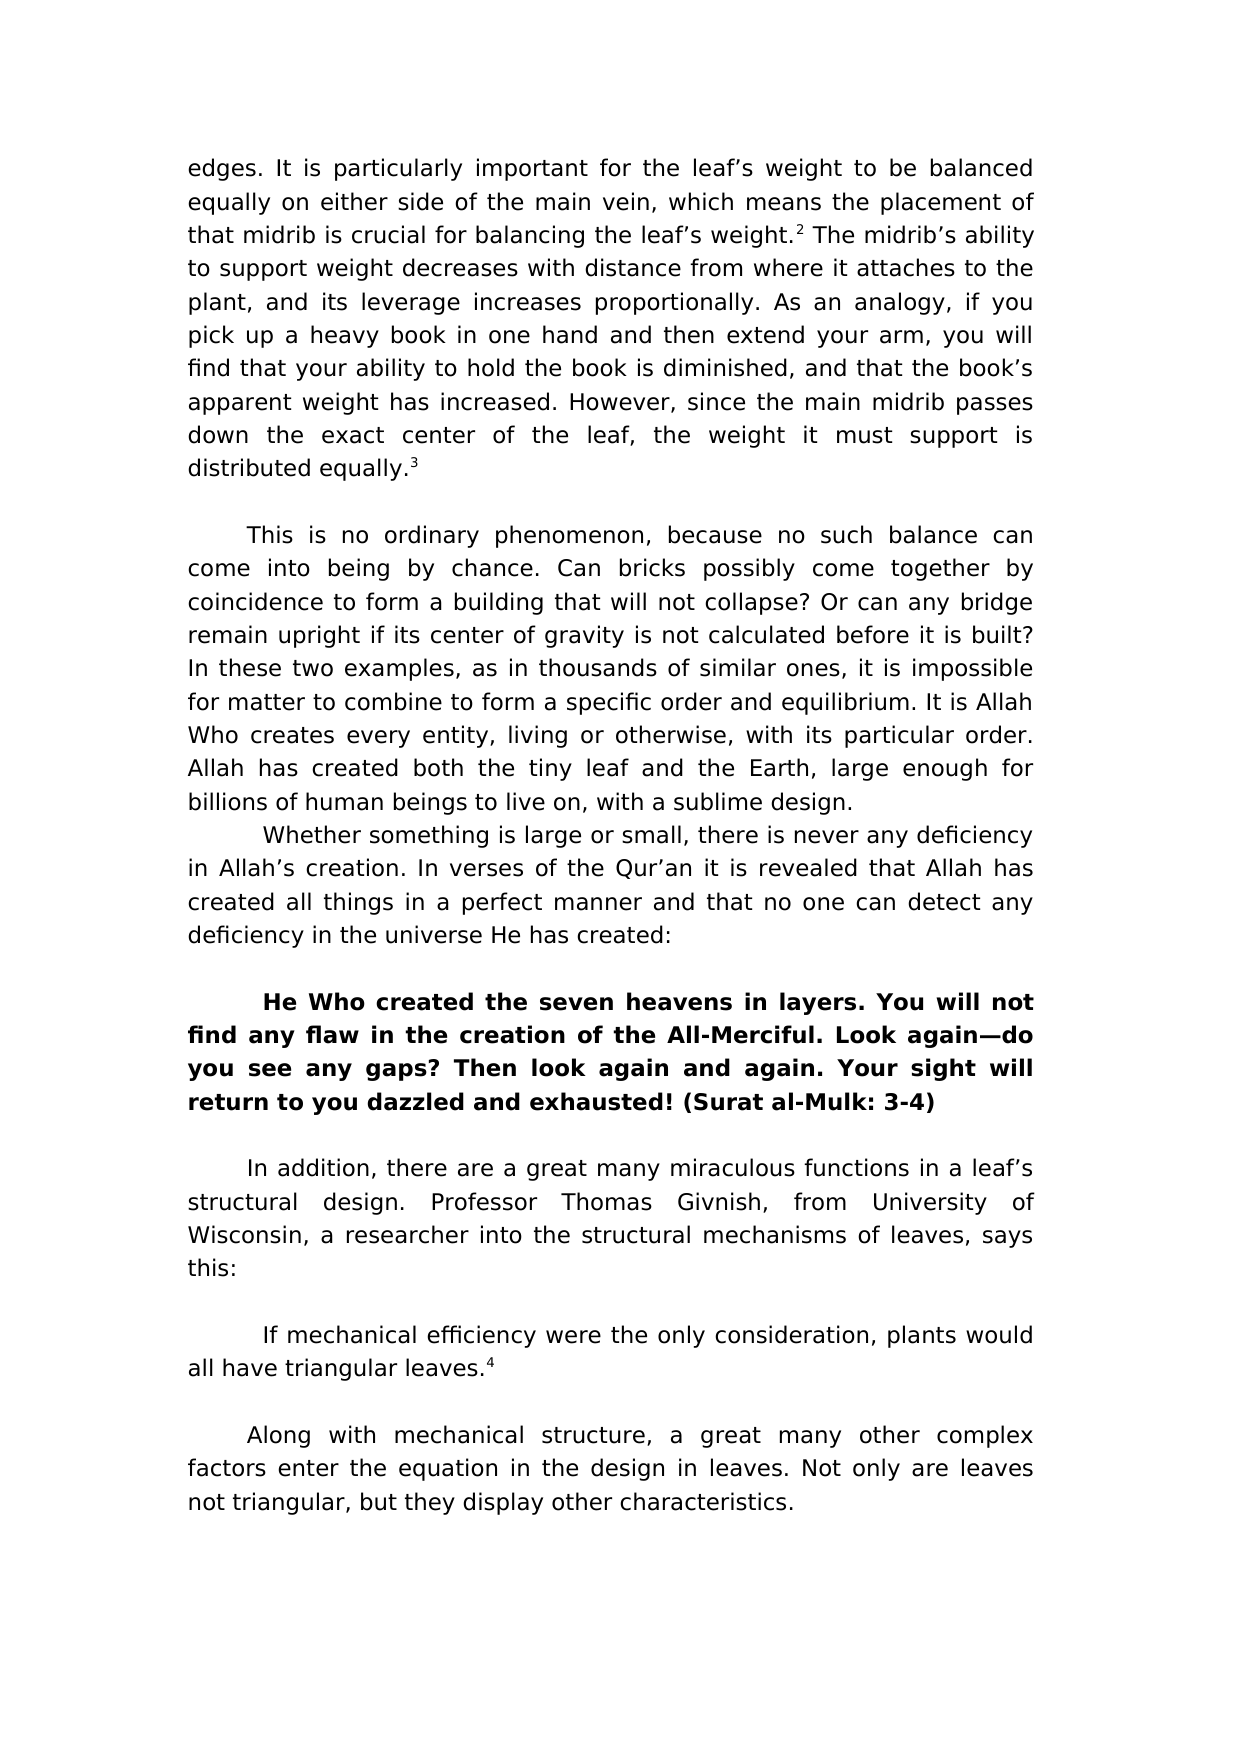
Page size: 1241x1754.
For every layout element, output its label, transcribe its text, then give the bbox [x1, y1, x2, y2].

text edges. It is particularly important for the leaf’s weight to be balanced equally on either side of the main vein, which means the placement of that midrib is crucial for balancing the leaf’s weight. The midrib’s ability to support weight decreases with distance from where it attaches to the plant, and its leverage increases proportionally. As an analogy, if you pick up a heavy book in one hand and then extend your arm, you will find that your ability to hold the book is diminished, and that the book’s apparent weight has increased. However, since the main midrib passes down the exact center of the leaf, the weight it must support is distributed equally. [187, 150, 1035, 483]
text If mechanical efficiency were the only consideration, plants would all have triangular leaves. [187, 1317, 1035, 1383]
text Along with mechanical structure, a great many other complex factors enter the equation in the design in leaves. Not only are leaves not triangular, but they display other characteristics. [187, 1417, 1035, 1517]
text Whether something is large or small, there is never any deficiency in Allah’s creation. In verses of the Qur’an it is revealed that Allah has created all things in a perfect manner and that no one can detect any deficiency in the universe He has created: [187, 817, 1035, 950]
text He Who created the seven heavens in layers. You will not find any flaw in the creation of the All-Merciful. Look again—do you see any gaps? Then look again and again. Your sight will return to you dazzled and exhausted! (Surat al-Mulk: 3-4) [187, 983, 1035, 1117]
text In addition, there are a great many miraculous functions in a leaf’s structural design. Professor Thomas Givnish, from University of Wisconsin, a researcher into the structural mechanisms of leaves, says this: [187, 1150, 1035, 1283]
text This is no ordinary phenomenon, because no such balance can come into being by chance. Can bricks possibly come together by coincidence to form a building that will not collapse? Or can any bridge remain upright if its center of gravity is not calculated before it is built? In these two examples, as in thousands of similar ones, it is impossible for matter to combine to form a specific order and equilibrium. It is Allah Who creates every entity, living or otherwise, with its particular order. Allah has created both the tiny leaf and the Earth, large enough for billions of human beings to live on, with a sublime design. [187, 517, 1035, 817]
